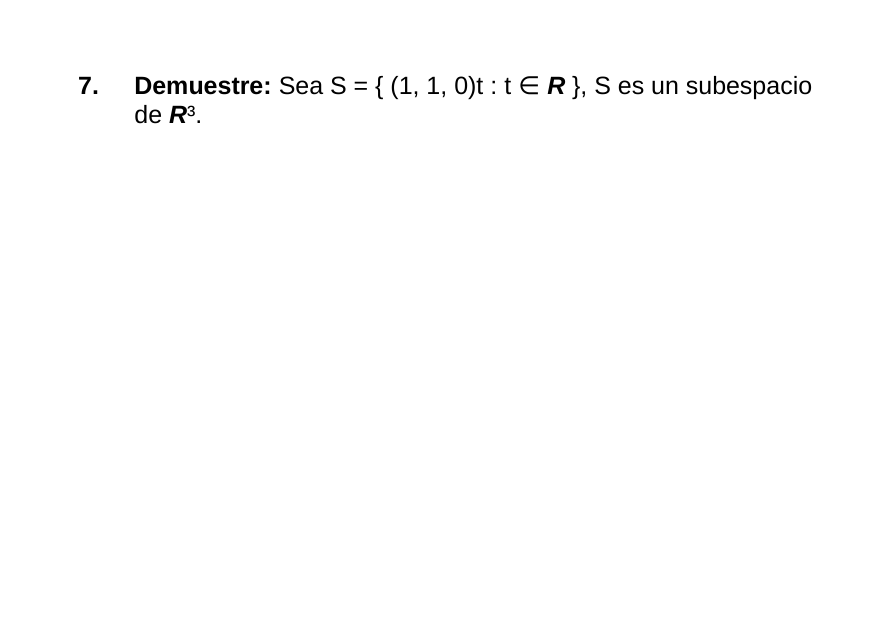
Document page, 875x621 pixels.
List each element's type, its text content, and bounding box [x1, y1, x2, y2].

list Demuestre: Sea S = { (1, 1, 0)t : t ∈ R }, S es un subespacio de R³. [78, 71, 815, 128]
